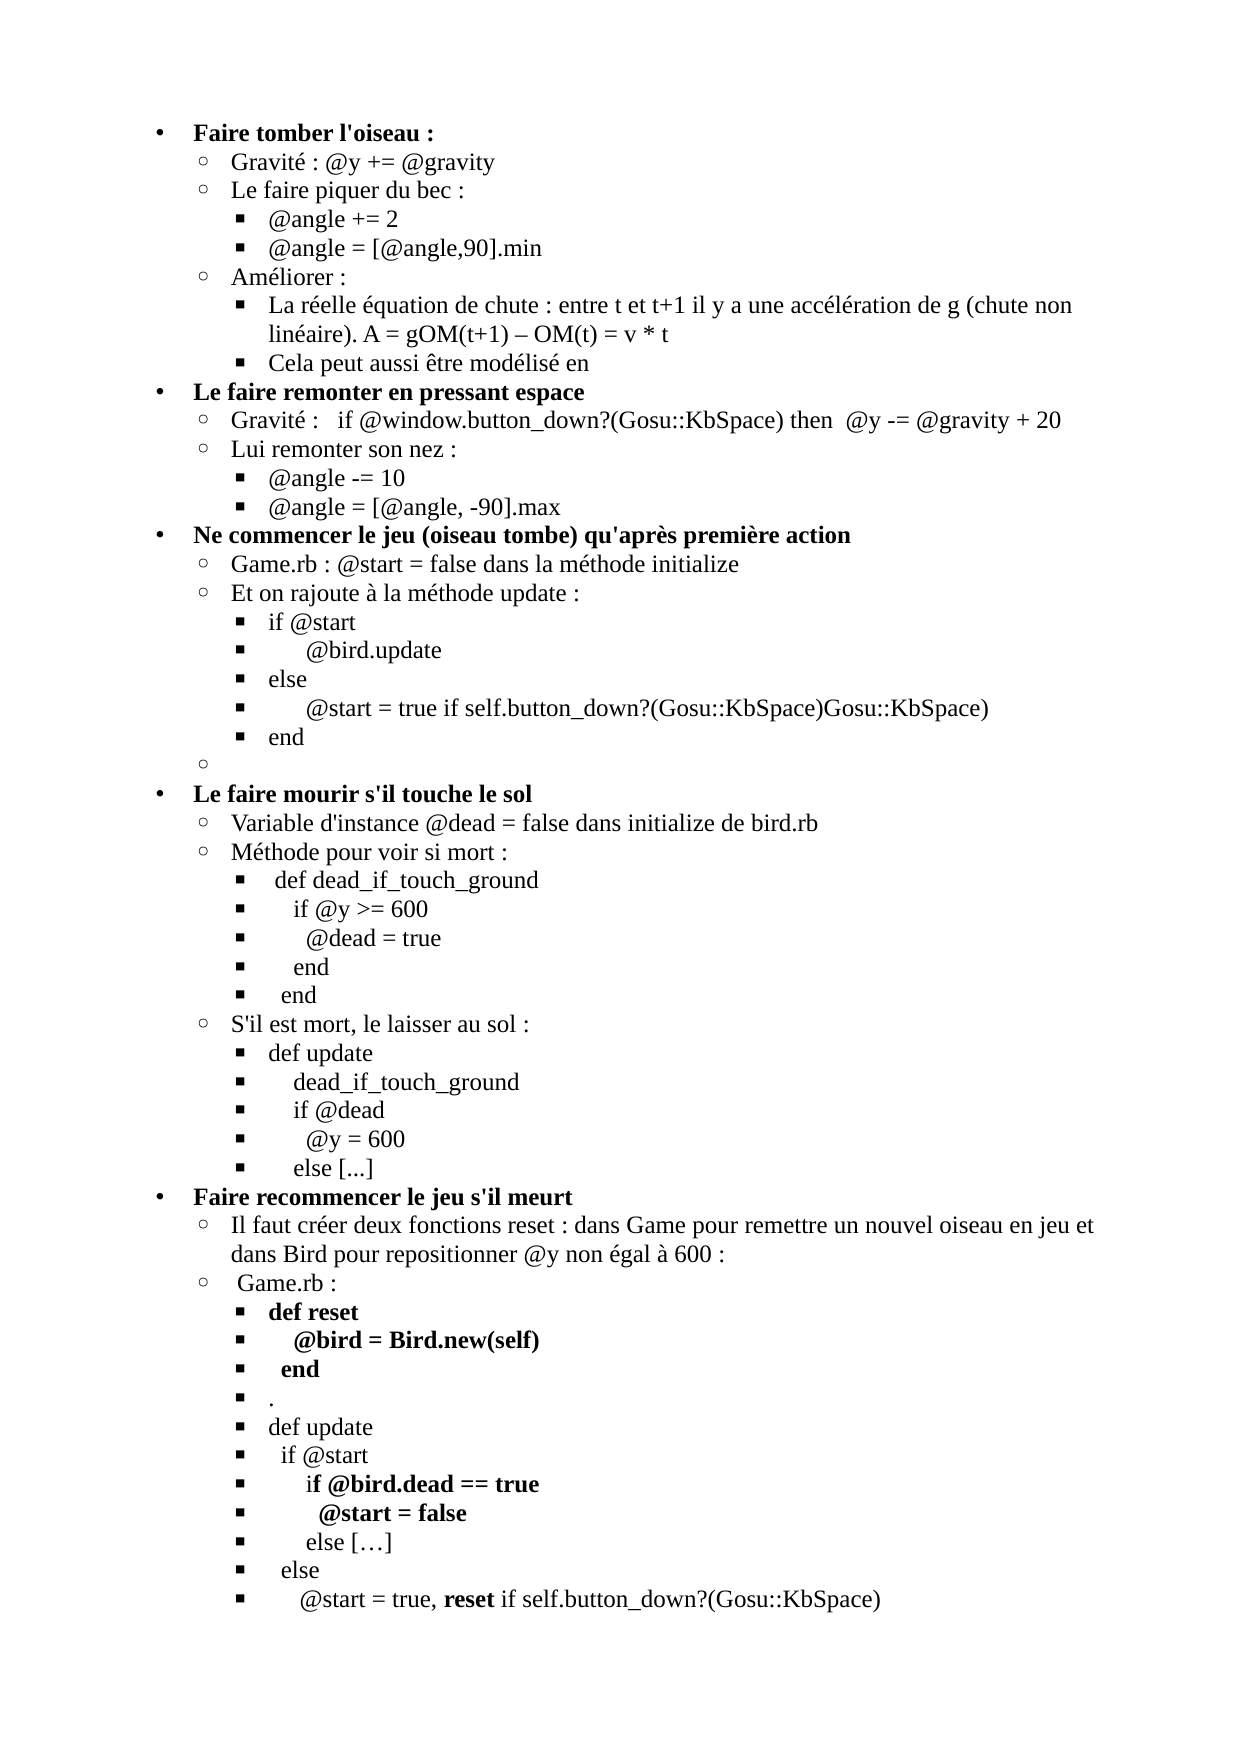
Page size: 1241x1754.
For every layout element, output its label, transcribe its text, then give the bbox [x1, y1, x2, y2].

list else [231, 664, 1122, 693]
list if @y >= 600 [231, 894, 1122, 923]
list end [231, 1354, 1122, 1383]
list dead_if_touch_ground [231, 1067, 1122, 1096]
list Cela peut aussi être modélisé en [231, 348, 1122, 377]
list def update [231, 1038, 1122, 1067]
list @start = true, reset if self.button_down?(Gosu::KbSpace) [231, 1584, 1122, 1613]
list if @dead [231, 1096, 1122, 1124]
list S'il est mort, le laisser au sol : [193, 1009, 1122, 1038]
list Lui remonter son nez : [193, 434, 1122, 463]
list end [231, 981, 1122, 1009]
list Améliorer : [193, 262, 1122, 291]
list @angle += 2 [231, 204, 1122, 233]
list def reset [231, 1297, 1122, 1326]
list Faire recommencer le jeu s'il meurt [156, 1182, 1122, 1211]
list Ne commencer le jeu (oiseau tombe) qu'après première action [156, 521, 1122, 549]
list Game.rb : @start = false dans la méthode initialize [193, 549, 1122, 578]
list La réelle équation de chute : entre t et t+1 il y a une accélération de g (chute non linéaire). A = gOM(t+1) – OM(t) = v * t [231, 291, 1122, 348]
list if @bird.dead == true [231, 1469, 1122, 1498]
list Il faut créer deux fonctions reset : dans Game pour remettre un nouvel oiseau en jeu et dans Bird pour repositionner @y non égal à 600 : [193, 1211, 1122, 1268]
list @start = false [231, 1498, 1122, 1527]
list @dead = true [231, 923, 1122, 952]
list if @start [231, 607, 1122, 636]
list @angle = [@angle, -90].max [231, 492, 1122, 521]
list end [231, 722, 1122, 751]
list Méthode pour voir si mort : [193, 837, 1122, 866]
list if @start [231, 1441, 1122, 1469]
list def update [231, 1412, 1122, 1441]
list Gravité : if @window.button_down?(Gosu::KbSpace) then @y -= @gravity + 20 [193, 406, 1122, 434]
list Le faire piquer du bec : [193, 176, 1122, 204]
list @y = 600 [231, 1124, 1122, 1153]
list @bird = Bird.new(self) [231, 1326, 1122, 1354]
list Variable d'instance @dead = false dans initialize de bird.rb [193, 808, 1122, 837]
list Gravité : @y += @gravity [193, 147, 1122, 176]
list Faire tomber l'oiseau : [156, 118, 1122, 147]
list @bird.update [231, 636, 1122, 664]
list Game.rb : [193, 1268, 1122, 1297]
list end [231, 952, 1122, 981]
list Le faire mourir s'il touche le sol [156, 779, 1122, 808]
list @start = true if self.button_down?(Gosu::KbSpace)Gosu::KbSpace) [231, 693, 1122, 722]
list . [231, 1383, 1122, 1412]
list else [231, 1556, 1122, 1584]
list @angle -= 10 [231, 463, 1122, 492]
list @angle = [@angle,90].min [231, 233, 1122, 262]
list else […] [231, 1527, 1122, 1556]
list Et on rajoute à la méthode update : [193, 578, 1122, 607]
list Le faire remonter en pressant espace [156, 377, 1122, 406]
list else [...] [231, 1153, 1122, 1182]
list def dead_if_touch_ground [231, 866, 1122, 894]
